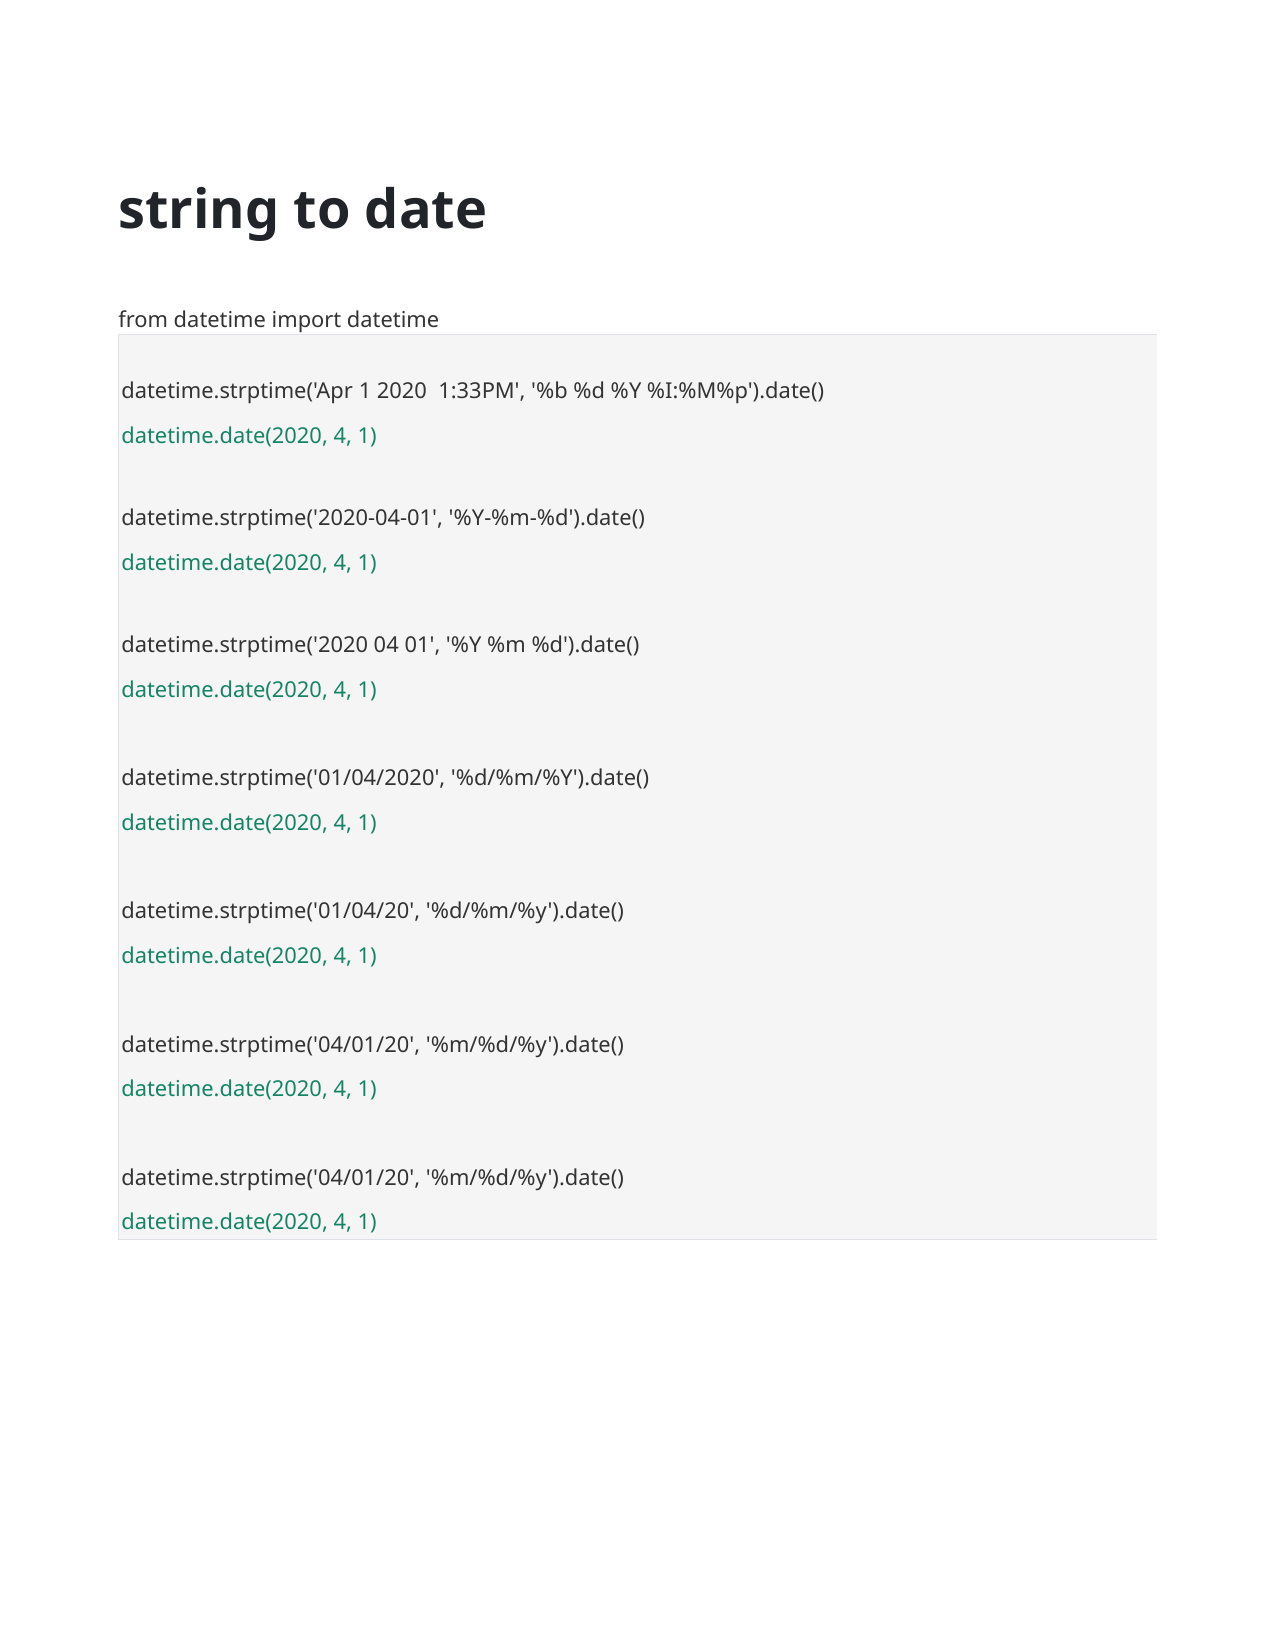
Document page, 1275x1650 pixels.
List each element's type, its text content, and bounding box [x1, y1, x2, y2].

text datetime.strptime('2020-04-01', '%Y-%m-%d').date() [119, 499, 1157, 532]
text datetime.strptime('01/04/20', '%d/%m/%y').date() [119, 892, 1157, 925]
text from datetime import datetime [118, 304, 1157, 334]
text datetime.date(2020, 4, 1) [119, 937, 1157, 969]
text datetime.strptime('04/01/20', '%m/%d/%y').date() [119, 1159, 1157, 1191]
text datetime.date(2020, 4, 1) [119, 1203, 1157, 1239]
text datetime.strptime('04/01/20', '%m/%d/%y').date() [119, 1026, 1157, 1058]
text datetime.date(2020, 4, 1) [119, 1070, 1157, 1103]
text datetime.date(2020, 4, 1) [119, 417, 1157, 449]
text datetime.date(2020, 4, 1) [119, 671, 1157, 703]
text datetime.strptime('01/04/2020', '%d/%m/%Y').date() [119, 759, 1157, 792]
text datetime.date(2020, 4, 1) [119, 804, 1157, 836]
text datetime.strptime('Apr 1 2020 1:33PM', '%b %d %Y %I:%M%p').date() [119, 372, 1157, 405]
text string to date [118, 171, 1157, 244]
text datetime.date(2020, 4, 1) [119, 543, 1157, 576]
text datetime.strptime('2020 04 01', '%Y %m %d').date() [119, 626, 1157, 659]
